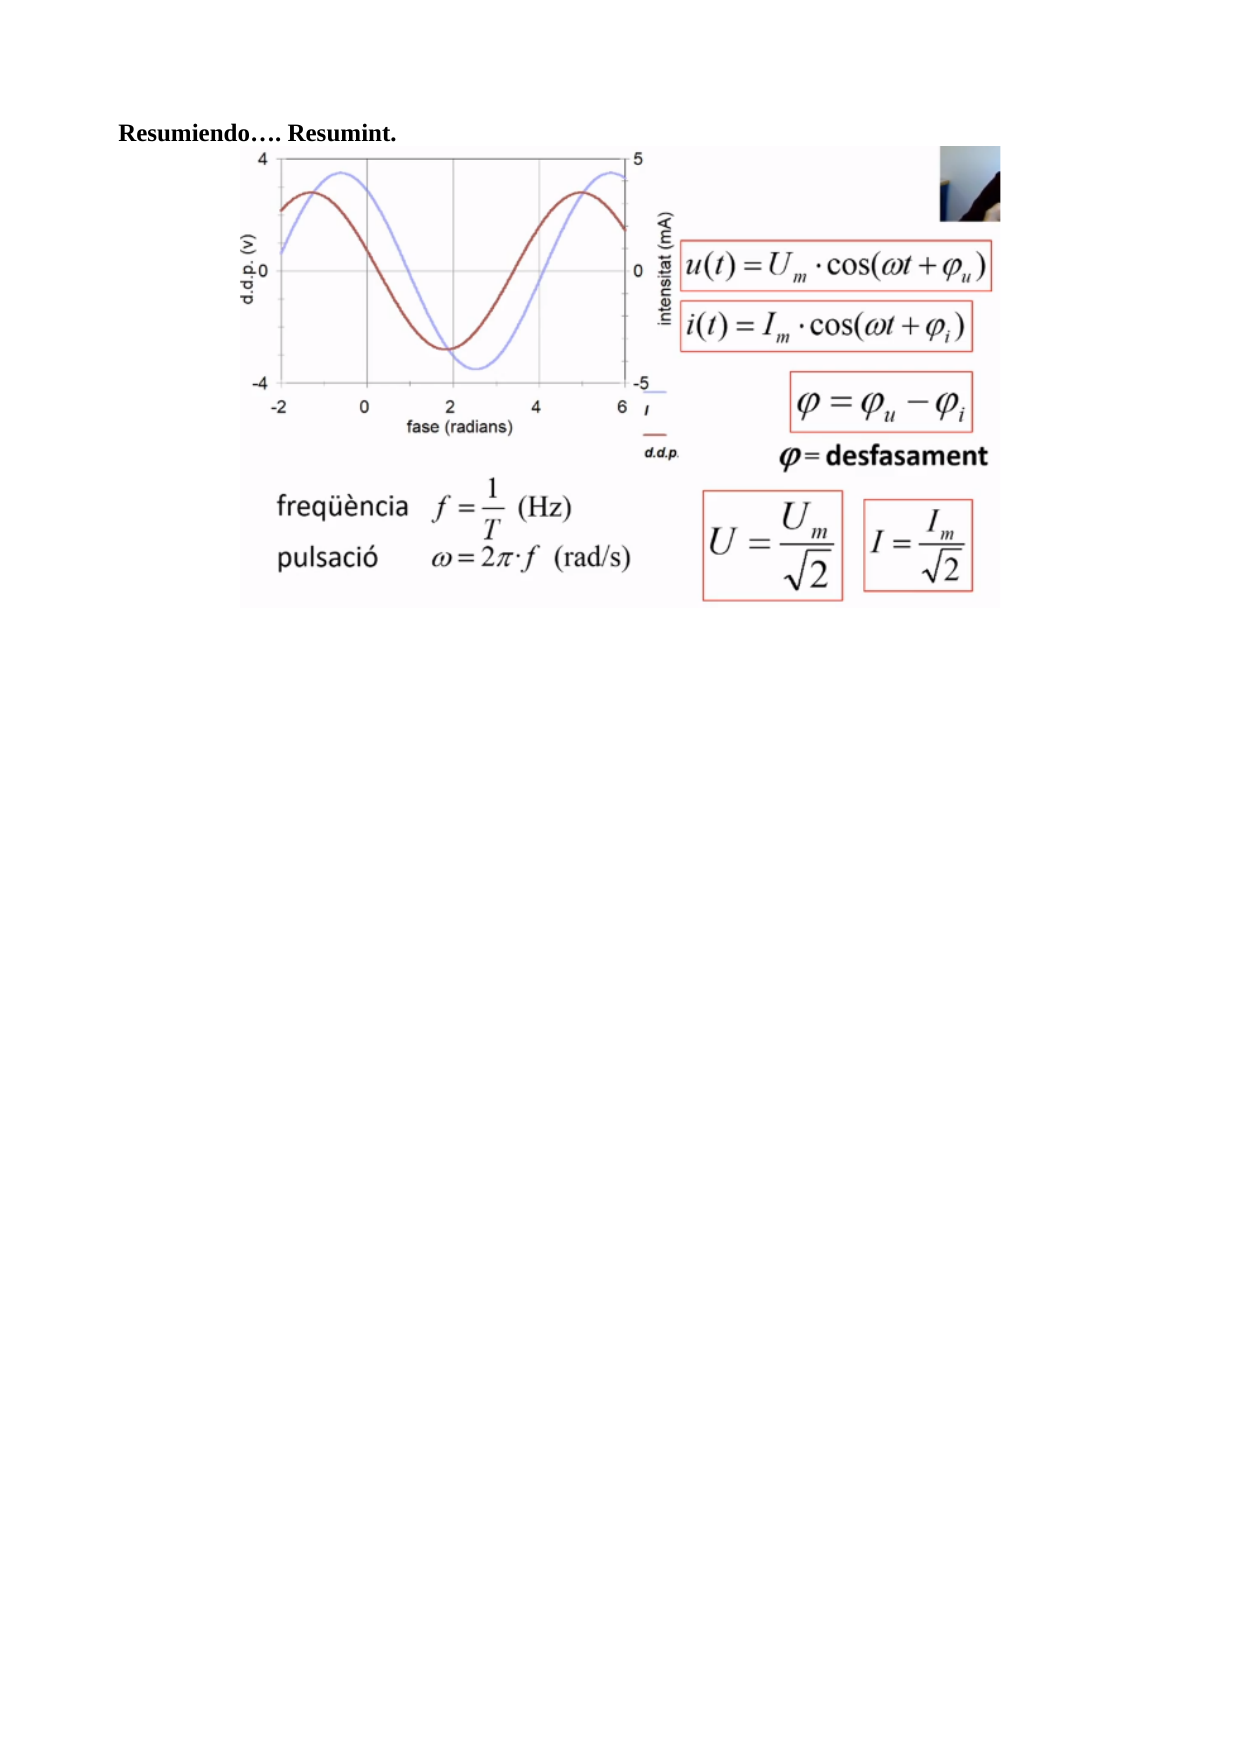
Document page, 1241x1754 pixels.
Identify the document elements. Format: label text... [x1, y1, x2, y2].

picture [239, 146, 1001, 608]
text Resumiendo…. Resumint. [118, 118, 1122, 147]
